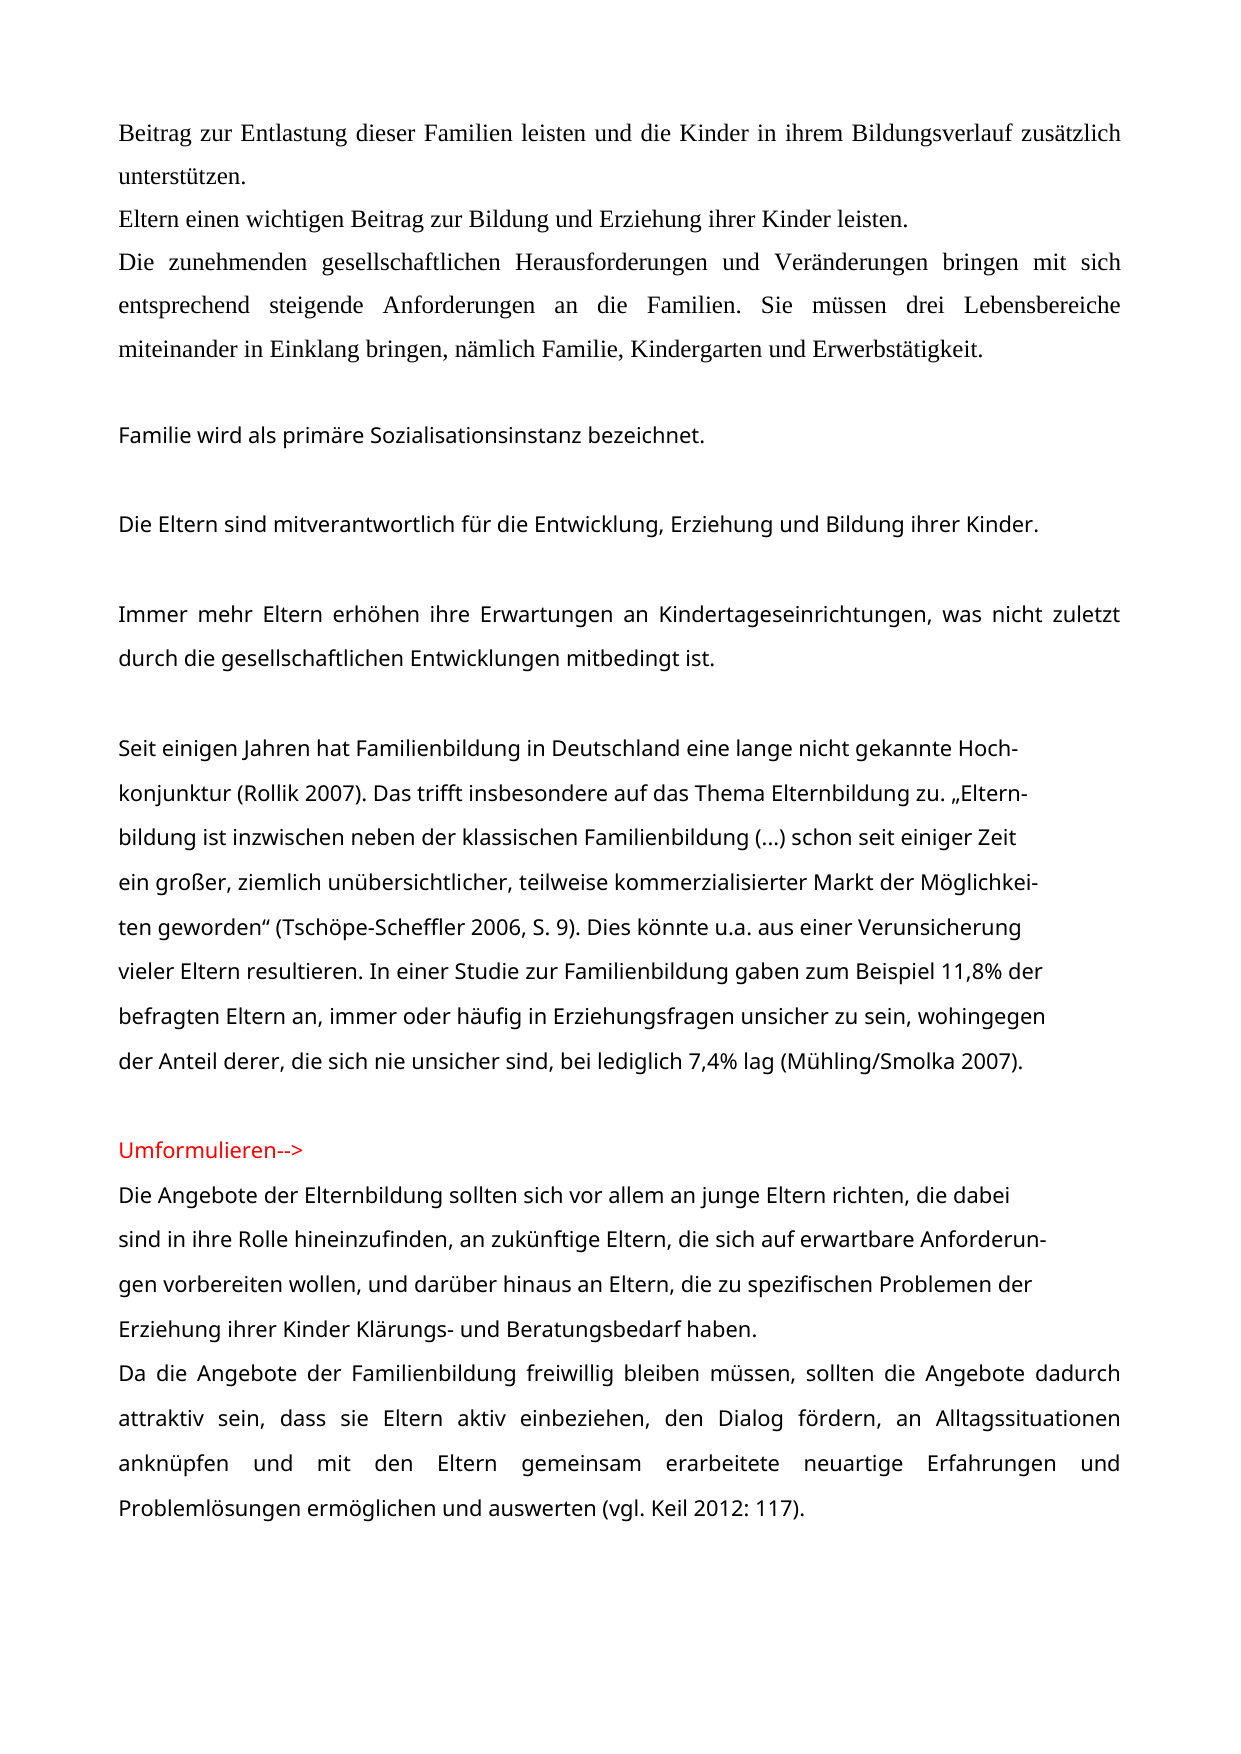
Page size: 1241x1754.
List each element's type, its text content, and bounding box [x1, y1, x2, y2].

text Immer mehr Eltern erhöhen ihre Erwartungen an Kindertageseinrichtungen, was nicht zuletzt durch die gesellschaftlichen Entwicklungen mitbedingt ist. [118, 599, 1122, 673]
text konjunktur (Rollik 2007). Das trifft insbesondere auf das Thema Elternbildung zu. „Eltern- [118, 777, 1122, 807]
text Familie wird als primäre Sozialisationsinstanz bezeichnet. [118, 420, 1122, 450]
text Erziehung ihrer Kinder Klärungs- und Beratungsbedarf haben. [118, 1314, 1122, 1343]
text sind in ihre Rolle hineinzufinden, an zukünftige Eltern, die sich auf erwartbare Anforderun- [118, 1224, 1122, 1254]
text bildung ist inzwischen neben der klassischen Familienbildung (...) schon seit einiger Zeit [118, 822, 1122, 852]
text Die zunehmenden gesellschaftlichen Herausforderungen und Veränderungen bringen mit sich entsprechend steigende Anforderungen an die Familien. Sie müssen drei Lebensbereiche miteinander in Einklang bringen, nämlich Familie, Kindergarten und Erwerbstätigkeit. [118, 247, 1122, 362]
text befragten Eltern an, immer oder häufig in Erziehungsfragen unsicher zu sein, wohingegen [118, 1001, 1122, 1031]
text Da die Angebote der Familienbildung freiwillig bleiben müssen, sollten die Angebote dadurch attraktiv sein, dass sie Eltern aktiv einbeziehen, den Dialog fördern, an Alltagssituationen anknüpfen und mit den Eltern gemeinsam erarbeitete neuartige Erfahrungen und Problemlösungen ermöglichen und auswerten (vgl. Keil 2012: 117). [118, 1358, 1122, 1522]
text Eltern einen wichtigen Beitrag zur Bildung und Erziehung ihrer Kinder leisten. [118, 204, 1122, 233]
text Die Eltern sind mitverantwortlich für die Entwicklung, Erziehung und Bildung ihrer Kinder. [118, 509, 1122, 539]
text gen vorbereiten wollen, und darüber hinaus an Eltern, die zu spezifischen Problemen der [118, 1269, 1122, 1299]
text Umformulieren--> [118, 1135, 1122, 1165]
text vieler Eltern resultieren. In einer Studie zur Familienbildung gaben zum Beispiel 11,8% der [118, 956, 1122, 986]
text der Anteil derer, die sich nie unsicher sind, bei lediglich 7,4% lag (Mühling/Smolka 2007). [118, 1046, 1122, 1075]
text ten geworden“ (Tschöpe-Scheffler 2006, S. 9). Dies könnte u.a. aus einer Verunsicherung [118, 912, 1122, 941]
text Die Angebote der Elternbildung sollten sich vor allem an junge Eltern richten, die dabei [118, 1180, 1122, 1209]
text Beitrag zur Entlastung dieser Familien leisten und die Kinder in ihrem Bildungsverlauf zusätzlich unterstützen. [118, 118, 1122, 190]
text Seit einigen Jahren hat Familienbildung in Deutschland eine lange nicht gekannte Hoch- [118, 733, 1122, 763]
text ein großer, ziemlich unübersichtlicher, teilweise kommerzialisierter Markt der Möglichkei- [118, 867, 1122, 897]
